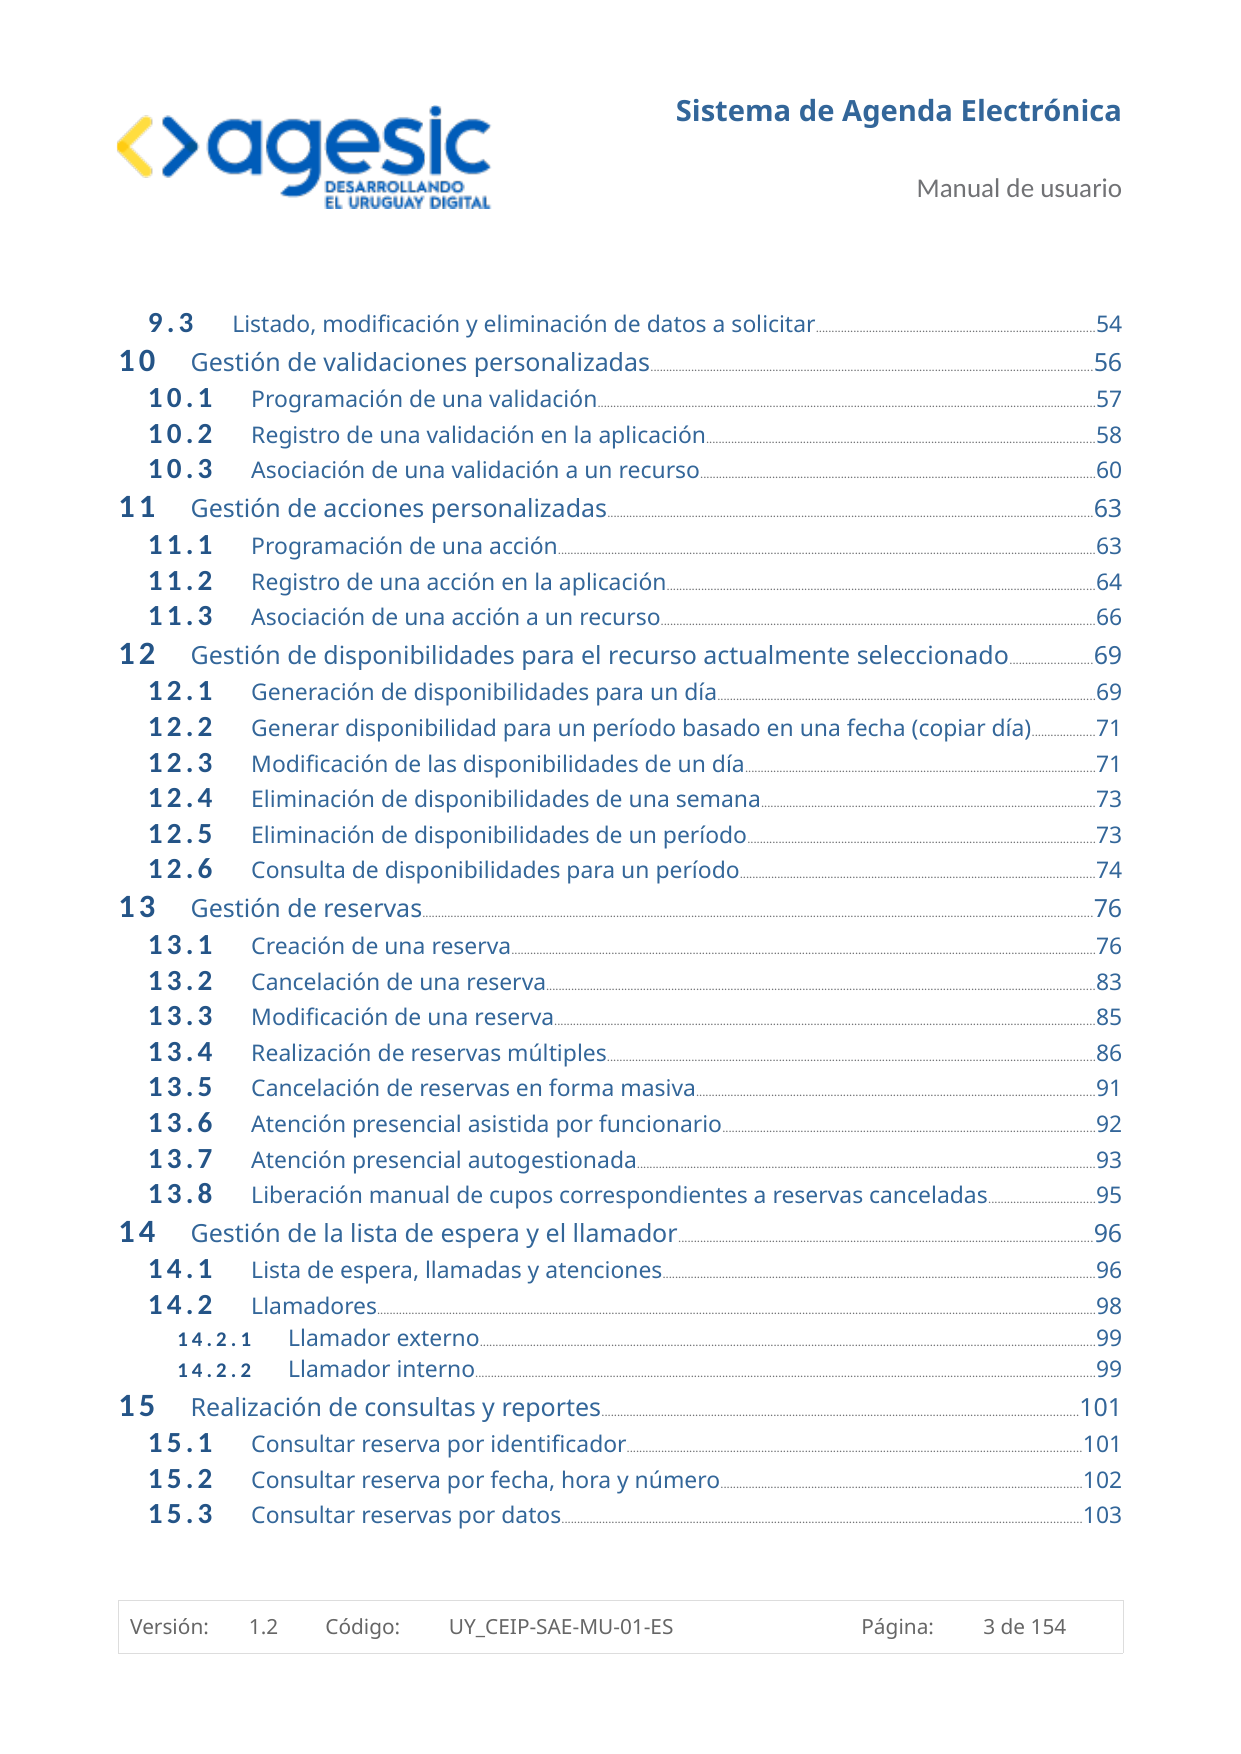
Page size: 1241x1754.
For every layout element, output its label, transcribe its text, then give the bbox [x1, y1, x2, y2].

text 13.5 Cancelación de reservas en forma masiva 91 [148, 1068, 1122, 1104]
text 13.8 Liberación manual de cupos correspondientes a reservas canceladas 95 [148, 1175, 1122, 1211]
text 11.3 Asociación de una acción a un recurso 66 [148, 597, 1122, 633]
text 15.1 Consultar reserva por identificador 101 [148, 1424, 1122, 1460]
text 14.1 Lista de espera, llamadas y atenciones 96 [148, 1251, 1122, 1286]
text 11 Gestión de acciones personalizadas 63 [118, 486, 1122, 526]
text 14 Gestión de la lista de espera y el llamador 96 [118, 1211, 1122, 1251]
text 15.2 Consultar reserva por fecha, hora y número 102 [148, 1460, 1122, 1495]
text 12 Gestión de disponibilidades para el recurso actualmente seleccionado 69 [118, 633, 1122, 672]
picture [116, 105, 492, 209]
text 11.2 Registro de una acción en la aplicación 64 [148, 562, 1122, 597]
text 10.2 Registro de una validación en la aplicación 58 [148, 415, 1122, 451]
text 14.2.1 Llamador externo 99 [177, 1322, 1122, 1353]
text 15 Realización de consultas y reportes 101 [118, 1384, 1122, 1424]
text 12.1 Generación de disponibilidades para un día 69 [148, 672, 1122, 708]
text 14.2 Llamadores 98 [148, 1286, 1122, 1322]
text 13.1 Creación de una reserva 76 [148, 926, 1122, 962]
text 12.3 Modificación de las disponibilidades de un día 71 [148, 744, 1122, 779]
text 13.4 Realización de reservas múltiples 86 [148, 1033, 1122, 1068]
text 13.7 Atención presencial autogestionada 93 [148, 1140, 1122, 1175]
text 10.1 Programación de una validación 57 [148, 379, 1122, 415]
text 10 Gestión de validaciones personalizadas 56 [118, 340, 1122, 379]
text 15.3 Consultar reservas por datos 103 [148, 1495, 1122, 1531]
text 11.1 Programación de una acción 63 [148, 526, 1122, 562]
text 14.2.2 Llamador interno 99 [177, 1353, 1122, 1384]
text 12.5 Eliminación de disponibilidades de un período 73 [148, 815, 1122, 851]
text 12.6 Consulta de disponibilidades para un período 74 [148, 851, 1122, 886]
text 13 Gestión de reservas 76 [118, 886, 1122, 926]
text 12.2 Generar disponibilidad para un período basado en una fecha (copiar día) 71 [148, 708, 1122, 744]
text 10.3 Asociación de una validación a un recurso 60 [148, 451, 1122, 486]
text 12.4 Eliminación de disponibilidades de una semana 73 [148, 779, 1122, 815]
text 13.2 Cancelación de una reserva 83 [148, 962, 1122, 997]
text 13.6 Atención presencial asistida por funcionario 92 [148, 1104, 1122, 1140]
text 9.3 Listado, modificación y eliminación de datos a solicitar 54 [148, 304, 1122, 340]
text 13.3 Modificación de una reserva 85 [148, 997, 1122, 1033]
